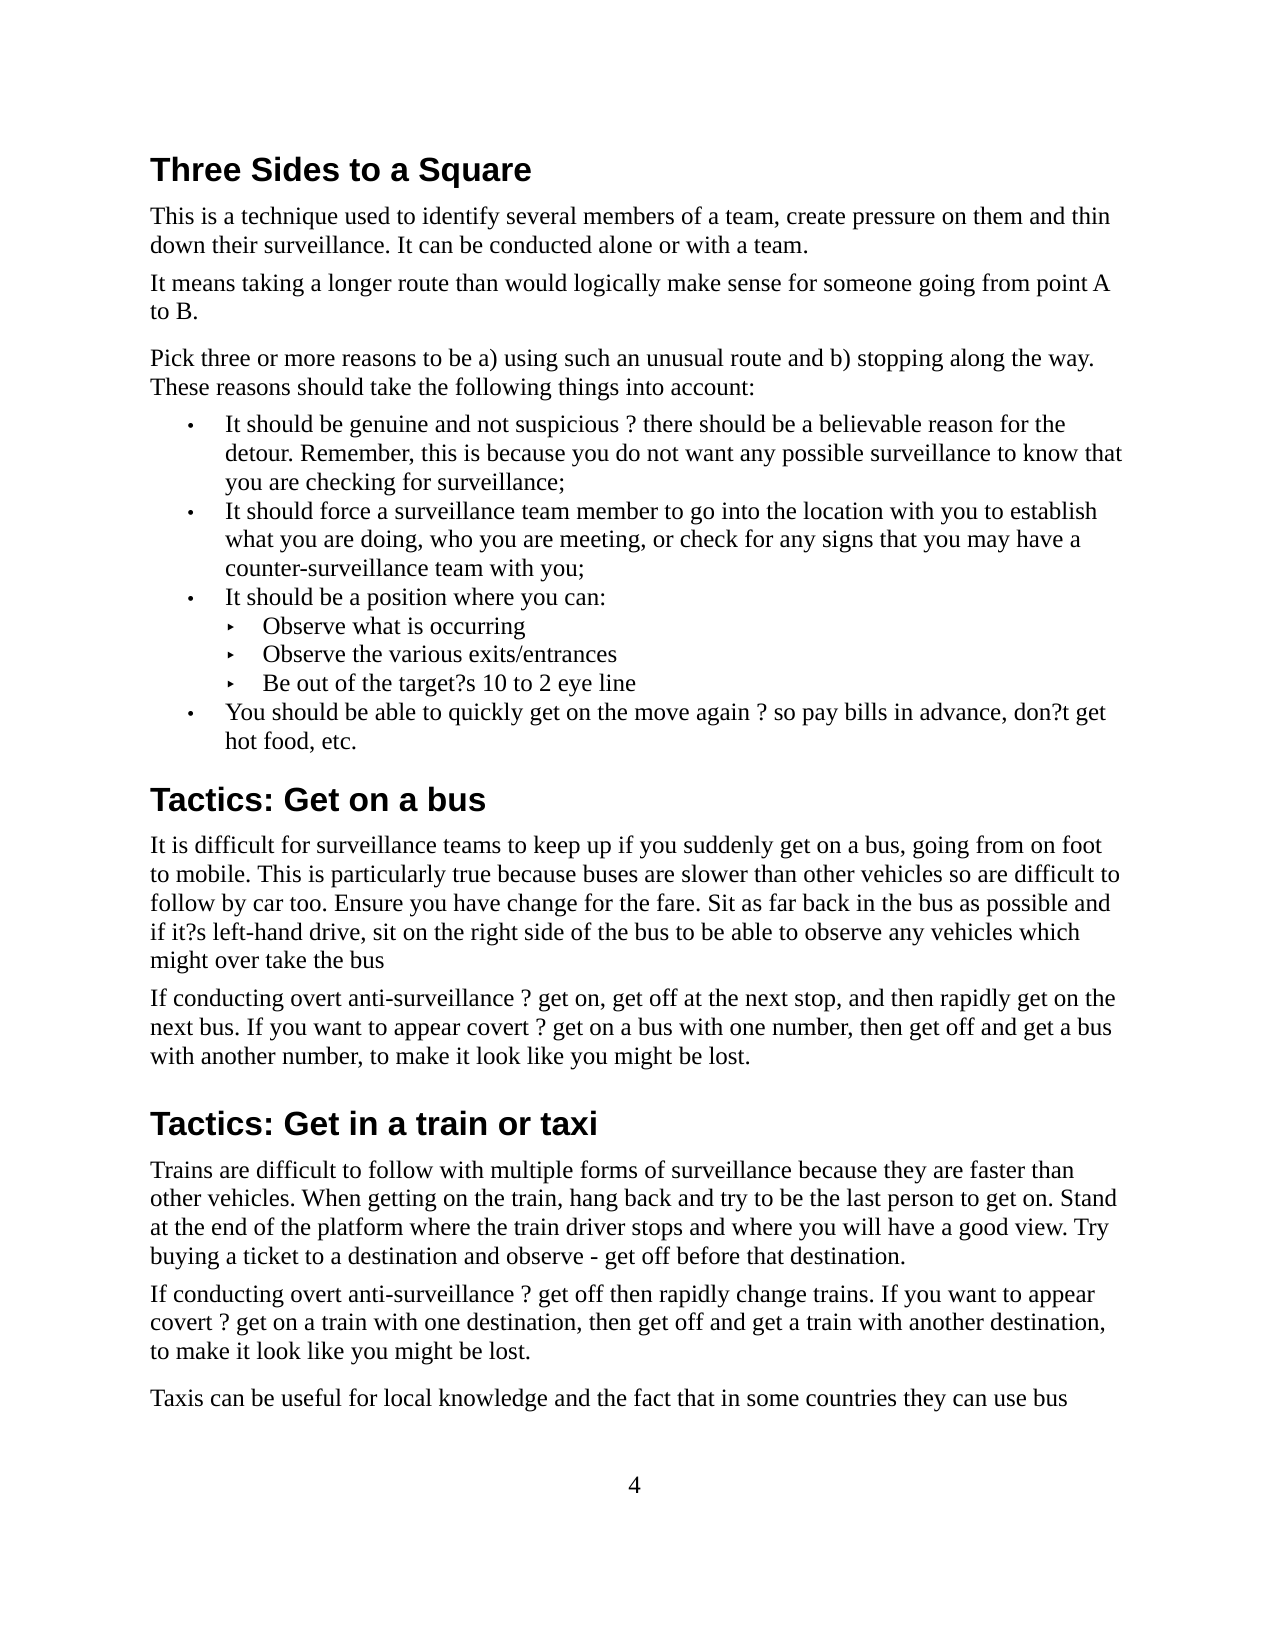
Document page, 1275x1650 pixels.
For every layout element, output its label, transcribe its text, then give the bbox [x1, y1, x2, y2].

list Be out of the target?s 10 to 2 eye line [225, 668, 1125, 697]
list It should be genuine and not suspicious ? there should be a believable reason for the detour. Remember, this is because you do not want any possible surveillance to know that you are checking for surveillance; [187, 409, 1125, 496]
text Taxis can be useful for local knowledge and the fact that in some countries they can use bus [150, 1383, 1125, 1412]
text It is difficult for surveillance teams to keep up if you suddenly get on a bus, going from on foot to mobile. This is particularly true because buses are slower than other vehicles so are difficult to follow by car too. Ensure you have change for the fare. Sit as far back in the bus as possible and if it?s left-hand drive, sit on the right side of the bus to be able to observe any vehicles which might over take the bus [150, 831, 1125, 974]
text Pick three or more reasons to be a) using such an unusual route and b) stopping along the way. These reasons should take the following things into account: [150, 343, 1125, 401]
text This is a technique used to identify several members of a team, create pressure on them and thin down their surveillance. It can be conducted alone or with a team. [150, 201, 1125, 259]
list Observe the various exits/entrances [225, 639, 1125, 668]
text It means taking a longer route than would logically make sense for someone going from point A to B. [150, 268, 1125, 325]
list It should be a position where you can: [187, 582, 1125, 611]
text If conducting overt anti-surveillance ? get on, get off at the next stop, and then rapidly get on the next bus. If you want to appear covert ? get on a bus with one number, then get off and get a bus with another number, to make it look like you might be lost. [150, 983, 1125, 1069]
text Trains are difficult to follow with multiple forms of surveillance because they are faster than other vehicles. When getting on the train, hang back and try to be the last person to get on. Stand at the end of the platform where the train driver stops and where you will have a good view. Try buying a ticket to a destination and observe - get off before that destination. [150, 1155, 1125, 1270]
subtitle Three Sides to a Square [150, 150, 1125, 189]
list Observe what is occurring [225, 611, 1125, 639]
subtitle Tactics: Get on a bus [150, 779, 1125, 818]
list It should force a surveillance team member to go into the location with you to establish what you are doing, who you are meeting, or check for any signs that you may have a counter-surveillance team with you; [187, 496, 1125, 582]
list You should be able to quickly get on the move again ? so pay bills in advance, don?t get hot food, etc. [187, 697, 1125, 754]
subtitle Tactics: Get in a train or taxi [150, 1103, 1125, 1142]
text If conducting overt anti-surveillance ? get off then rapidly change trains. If you want to appear covert ? get on a train with one destination, then get off and get a train with another destination, to make it look like you might be lost. [150, 1279, 1125, 1365]
